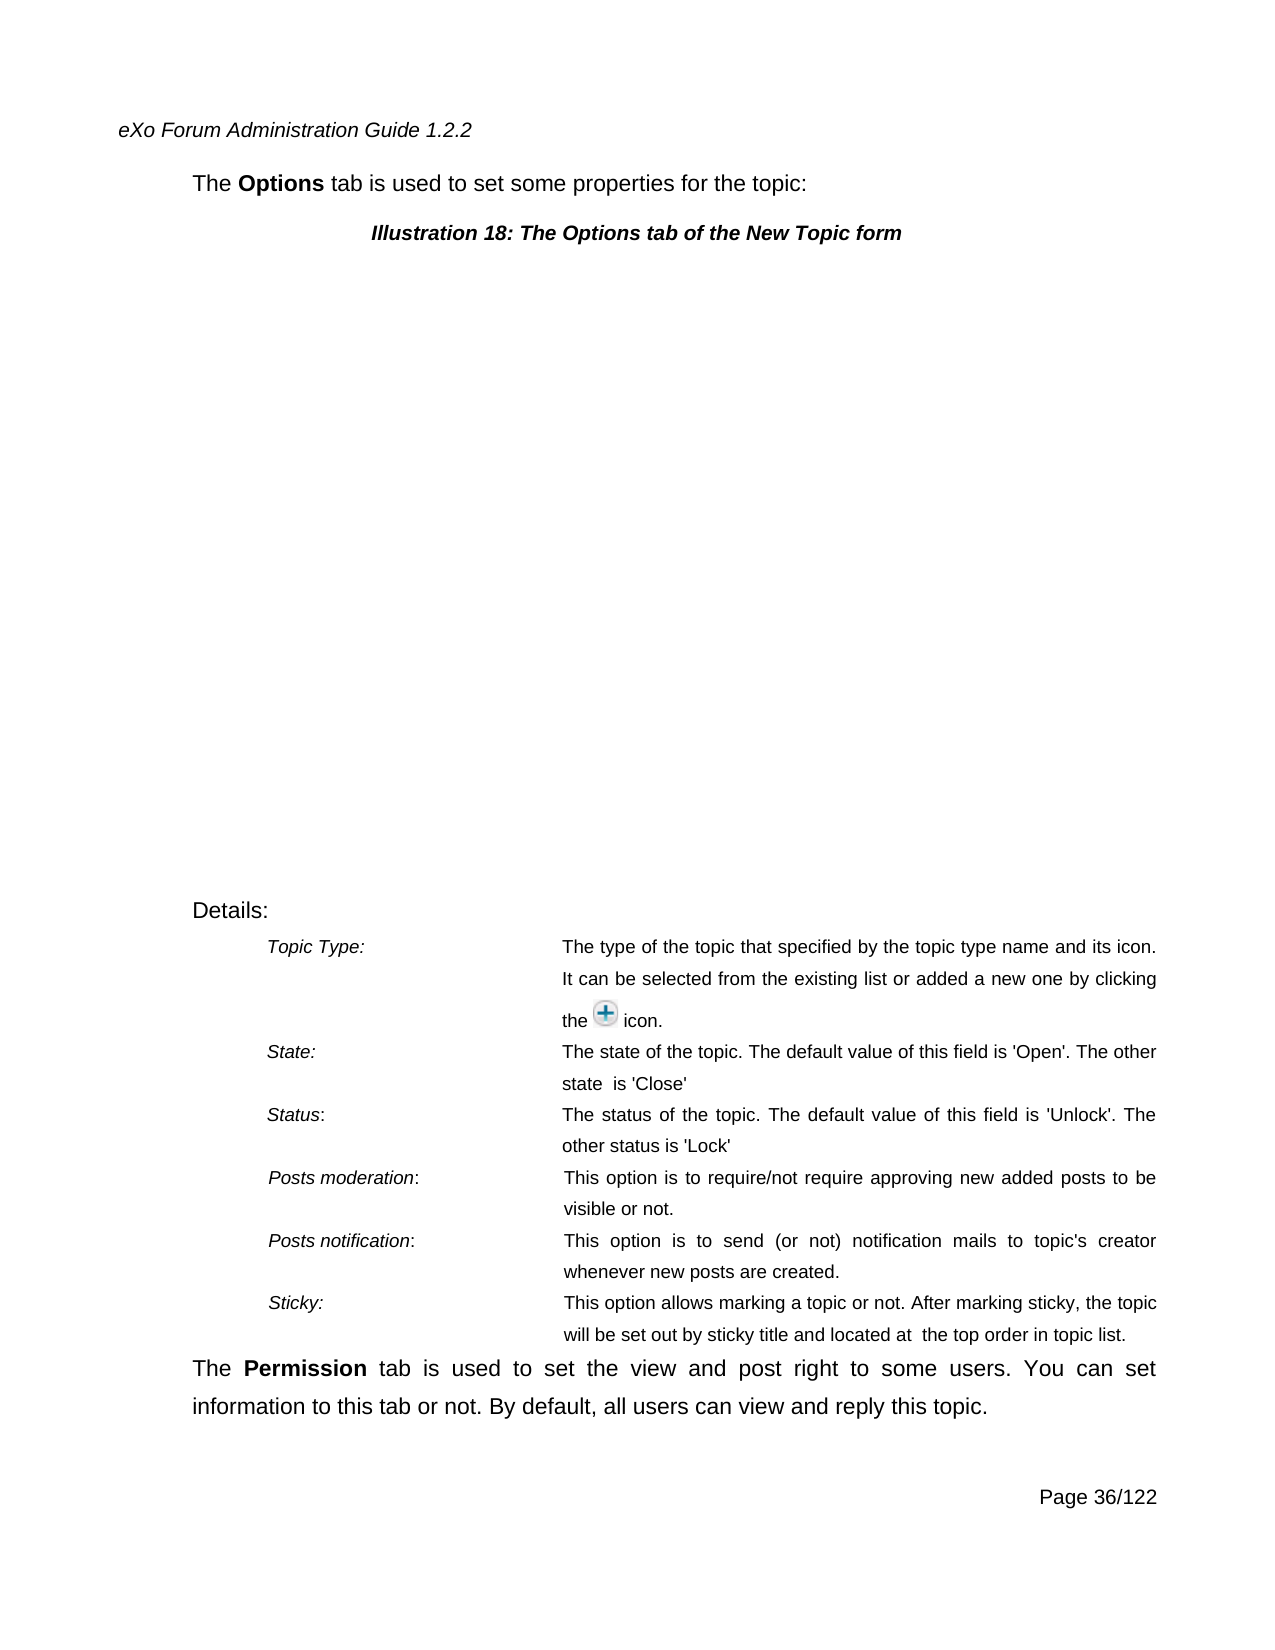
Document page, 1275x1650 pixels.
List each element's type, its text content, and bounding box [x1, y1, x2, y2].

text Status: The status of the topic. The default value of this field is 'Unlock'. The other status is 'Lock' [267, 1104, 1157, 1157]
text The Permission tab is used to set the view and post right to some users. You can set information to this tab or not. By default, all users can view and reply this topic. [192, 1355, 1157, 1419]
text Posts moderation: This option is to require/not require approving new added posts to be visible or not. [268, 1167, 1157, 1219]
text Details: [118, 245, 1157, 924]
text State: The state of the topic. The default value of this field is 'Open'. The other state is 'Close' [267, 1042, 1157, 1094]
text Illustration 18: The Options tab of the New Topic form [118, 222, 1157, 245]
text Sticky: This option allows marking a topic or not. After marking sticky, the topic will be set out by sticky title and located at the top order in topic list. [268, 1293, 1157, 1345]
text [118, 209, 1157, 222]
text Posts notification: This option is to send (or not) notification mails to topic's creator whenever new posts are created. [268, 1230, 1157, 1282]
text Topic Type: The type of the topic that specified by the topic type name and its icon. It can be selected from the existing list or added a new one by clicking the icon. [267, 937, 1157, 1031]
text The Options tab is used to set some properties for the topic: [192, 171, 1157, 196]
picture [593, 999, 619, 1028]
